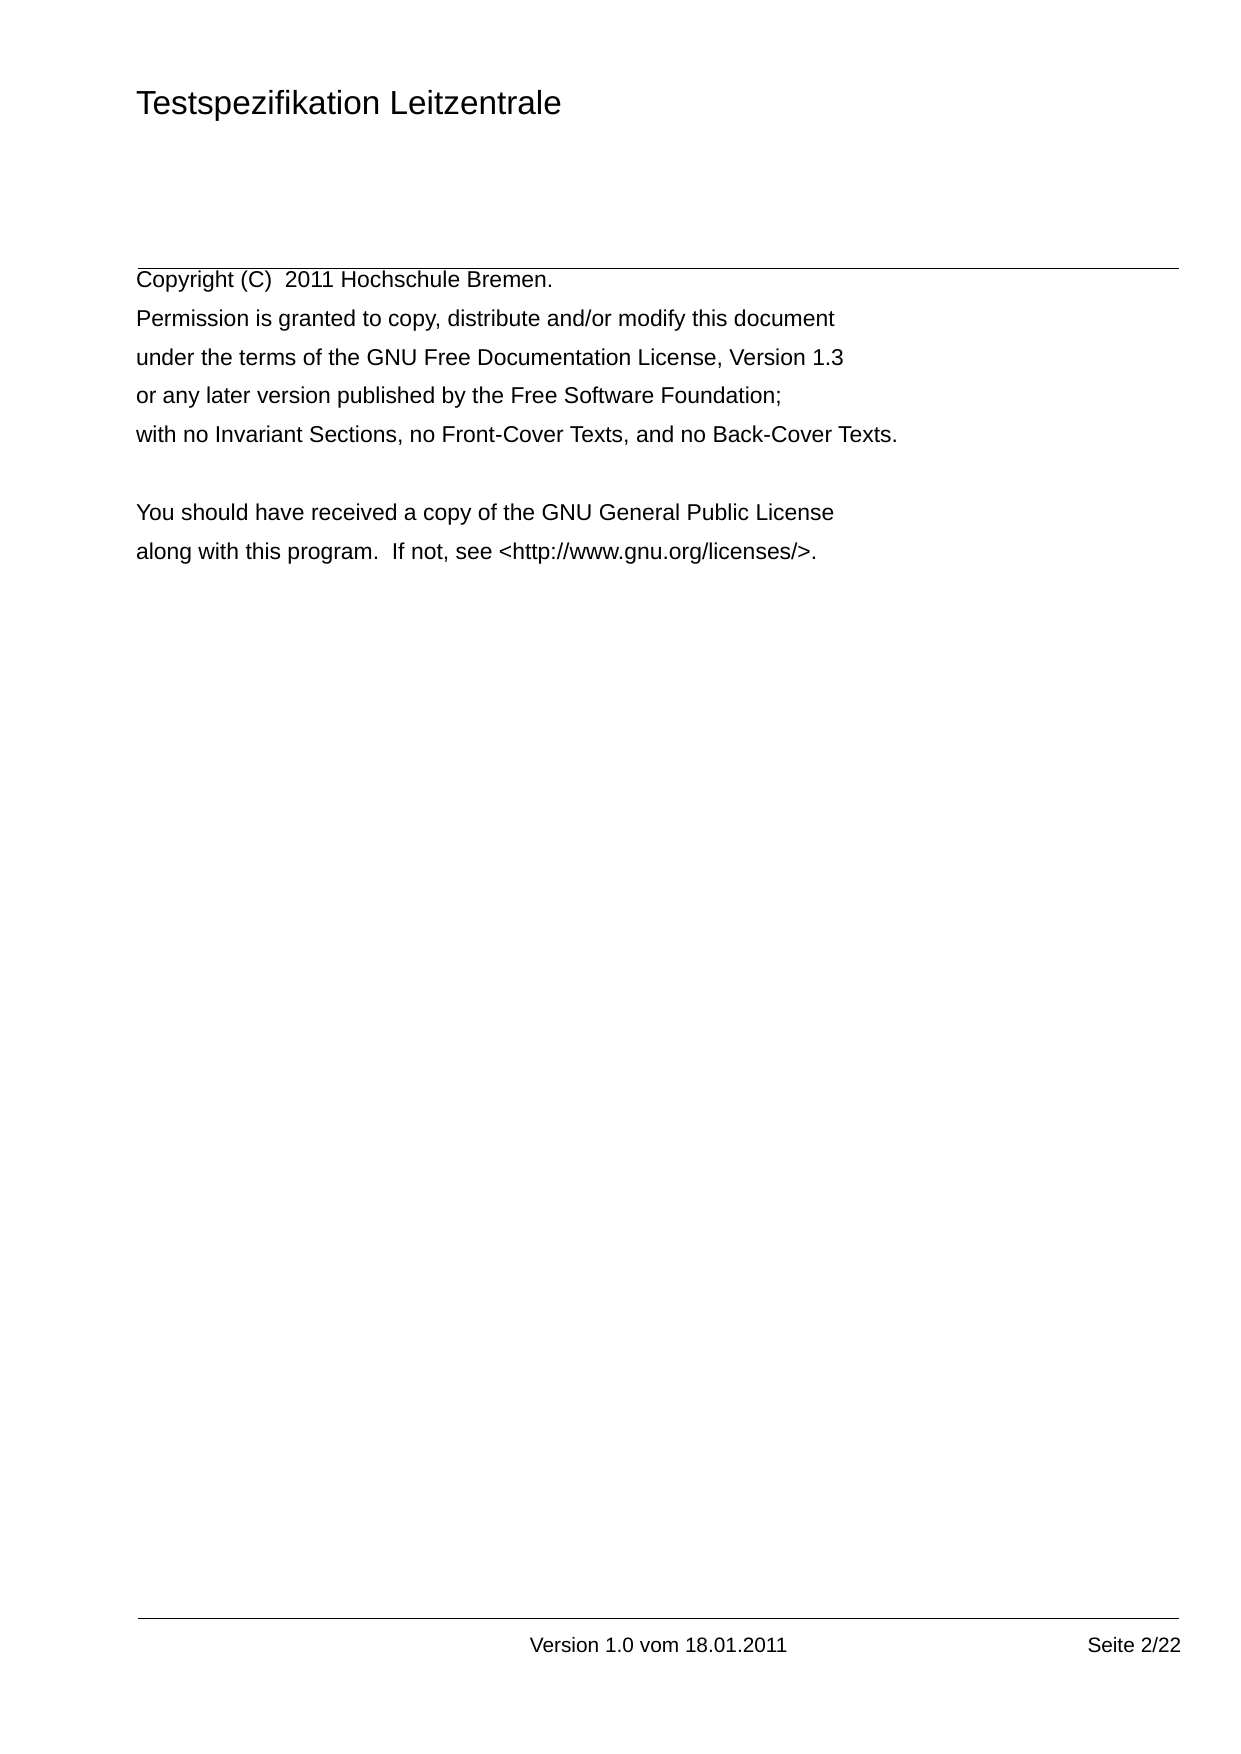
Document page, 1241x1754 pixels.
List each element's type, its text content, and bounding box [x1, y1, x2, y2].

text or any later version published by the Free Software Foundation; [136, 382, 1181, 409]
text under the terms of the GNU Free Documentation License, Version 1.3 [136, 343, 1181, 370]
text with no Invariant Sections, no Front-Cover Texts, and no Back-Cover Texts. [136, 421, 1181, 448]
text Permission is granted to copy, distribute and/or modify this document [136, 305, 1181, 331]
text You should have received a copy of the GNU General Public License [136, 499, 1181, 525]
text along with this program. If not, see <http://www.gnu.org/licenses/>. [136, 538, 1181, 564]
